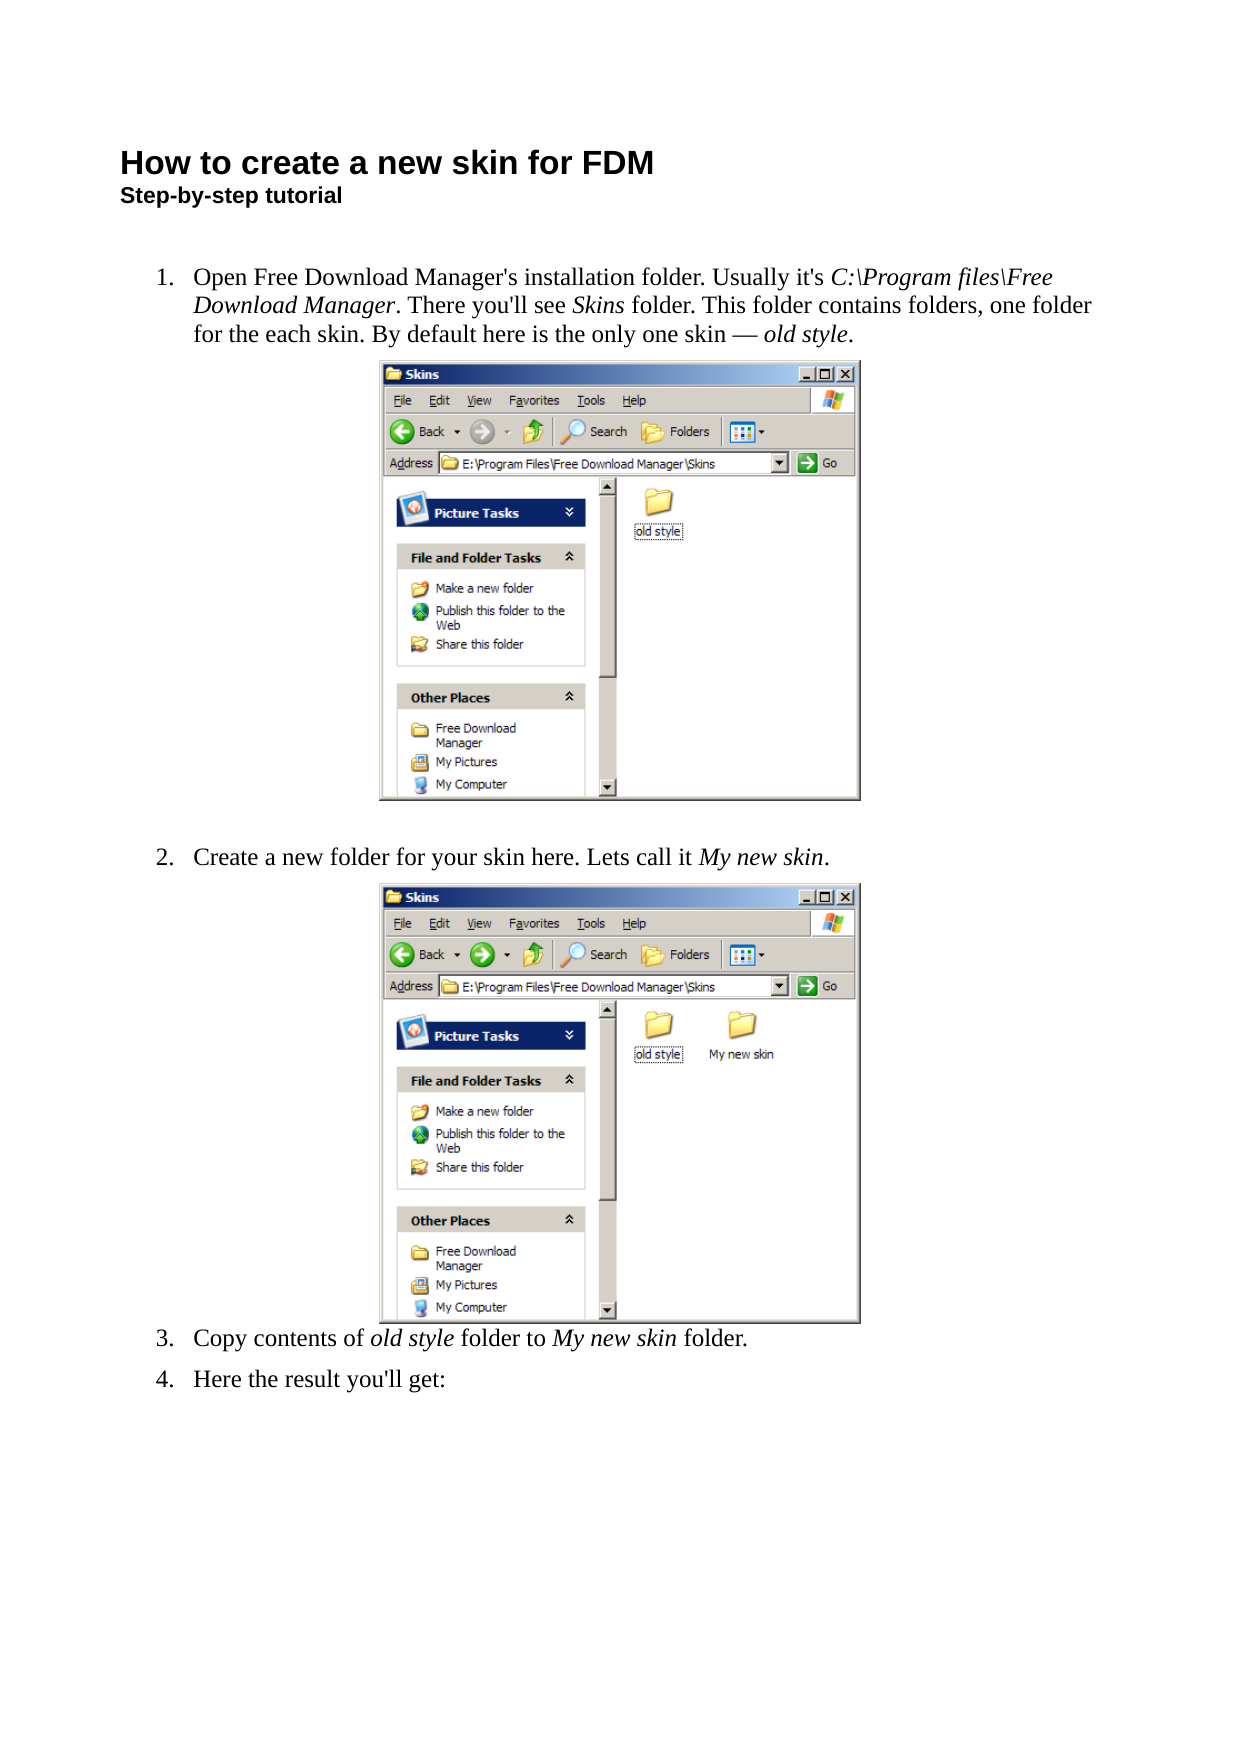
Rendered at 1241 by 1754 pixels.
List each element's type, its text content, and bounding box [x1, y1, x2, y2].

picture [379, 360, 861, 801]
list Copy contents of old style folder to My new skin folder. [156, 1071, 1122, 1352]
list Create a new folder for your skin here. Lets call it My new skin. [156, 842, 1122, 871]
list Here the result you'll get: [156, 1364, 1122, 1393]
list Open Free Download Manager's installation folder. Usually it's C:\Program files\Free Download Manager. There you'll see Skins folder. This folder contains folders, one folder for the each skin. By default here is the only one skin — old style. [156, 262, 1122, 348]
subtitle How to create a new skin for FDM Step-by-step tutorial [120, 143, 1122, 208]
picture [379, 883, 861, 1324]
